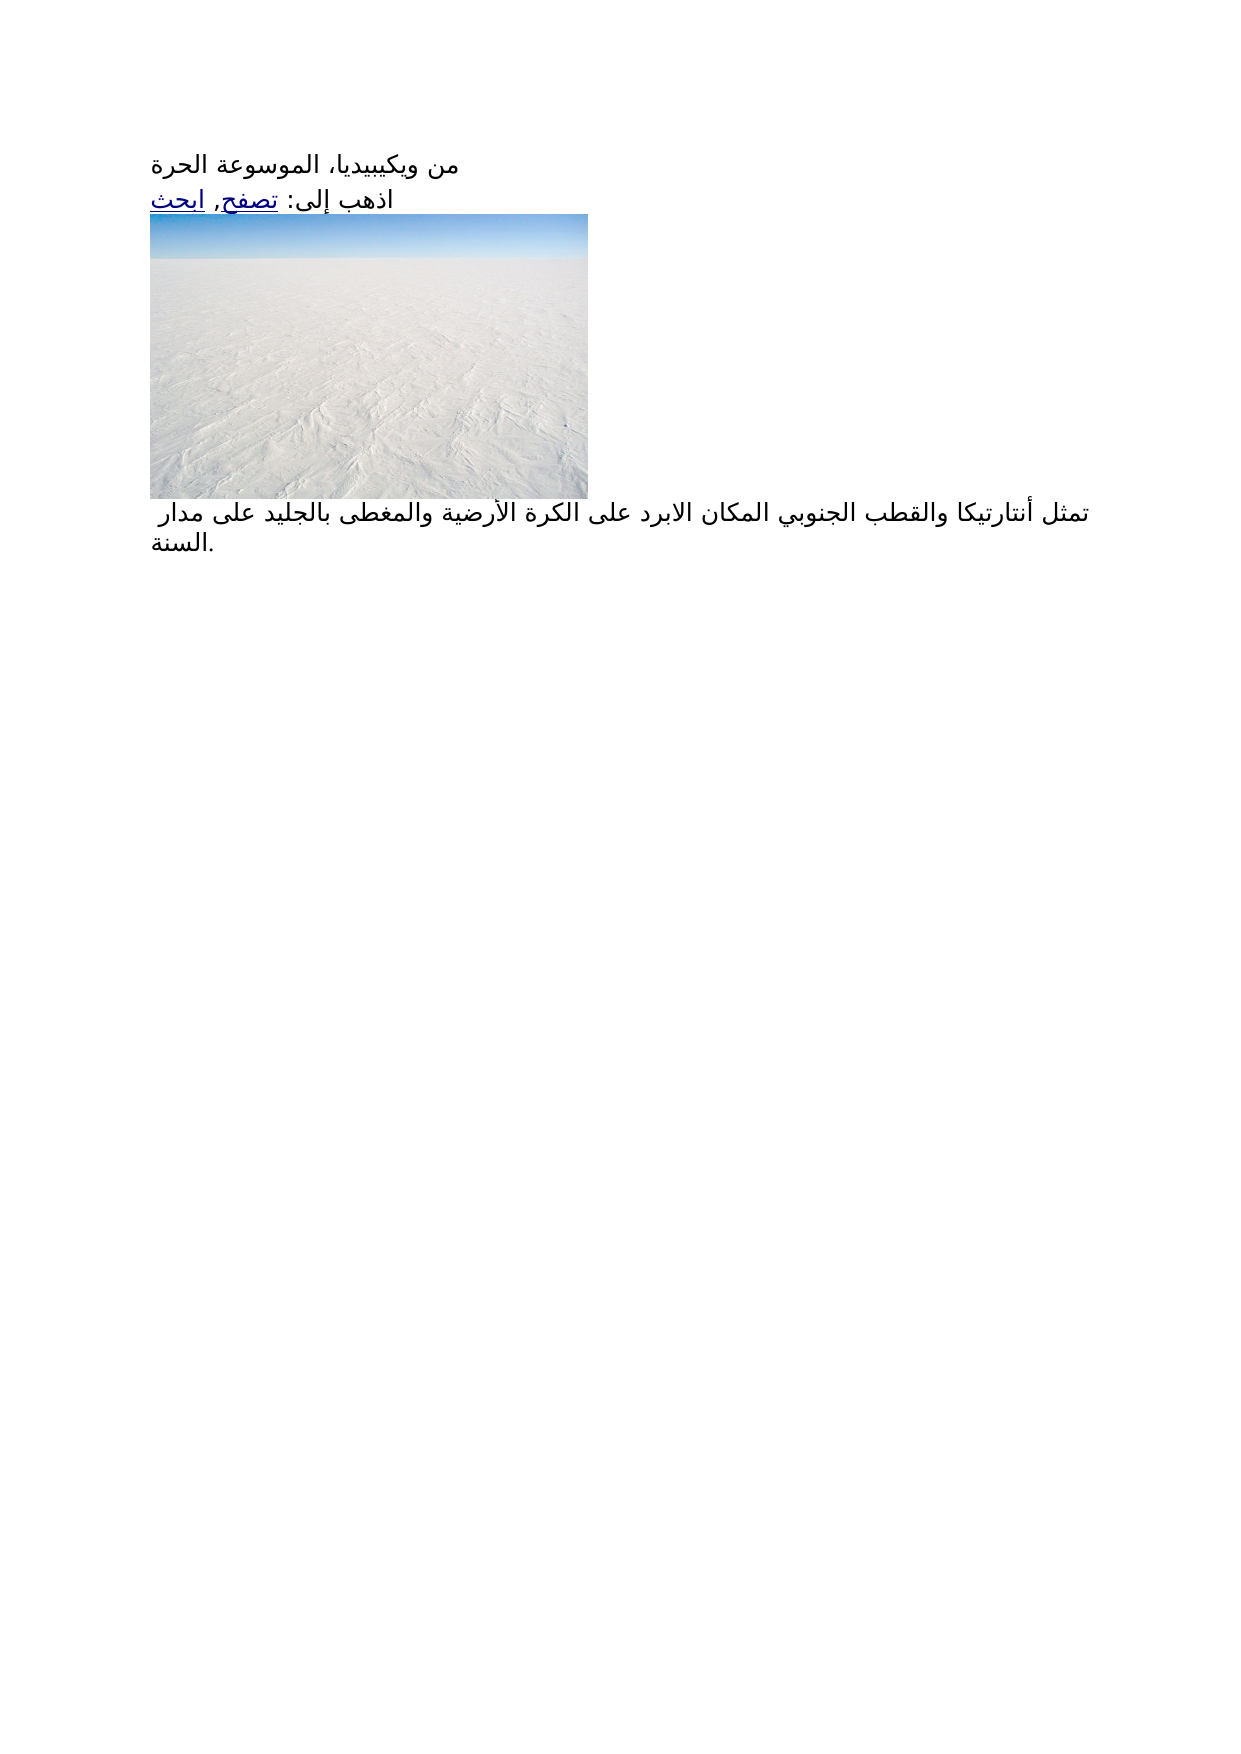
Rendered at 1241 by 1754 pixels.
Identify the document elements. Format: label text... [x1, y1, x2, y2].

picture [150, 214, 588, 499]
text ﻿ [150, 75, 1090, 104]
text اذهب إلى: تصفح, ابحث [150, 185, 1090, 214]
subtitle من ويكيبيديا، الموسوعة الحرة [150, 150, 1090, 179]
text تمثل أنتارتيكا والقطب الجنوبي المكان الابرد على الكرة الأرضية والمغطى بالجليد على مدار السنة. [150, 498, 1090, 557]
